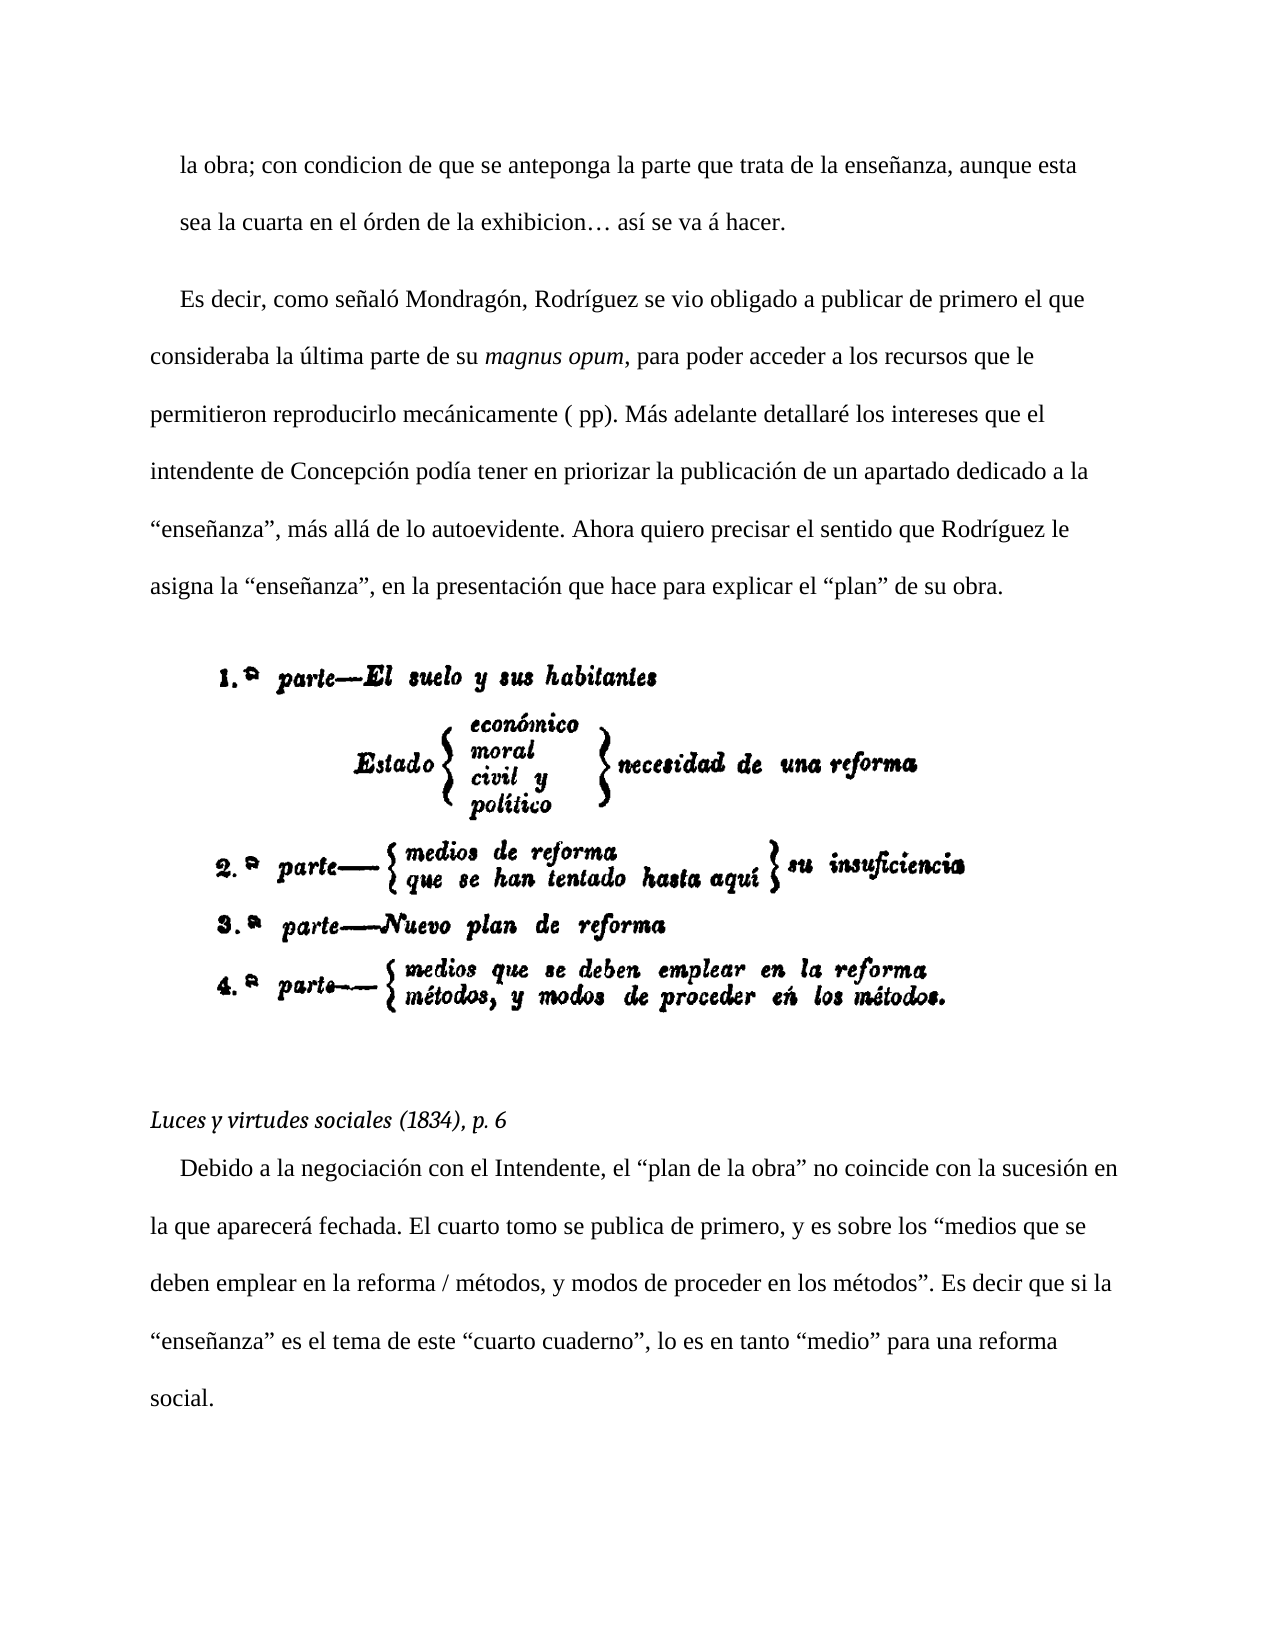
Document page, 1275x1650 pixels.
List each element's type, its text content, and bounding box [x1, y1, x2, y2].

text Debido a la negociación con el Intendente, el “plan de la obra” no coincide con la sucesión en la que aparecerá fechada. El cuarto tomo se publica de primero, y es sobre los “medios que se deben emplear en la reforma / métodos, y modos de proceder en los métodos”. Es decir que si la “enseñanza” es el tema de este “cuarto cuaderno”, lo es en tanto “medio” para una reforma social. [150, 1153, 1125, 1412]
text Luces y virtudes sociales (1834), p. 6 [150, 1106, 1125, 1134]
picture [168, 647, 1044, 1085]
text Es decir, como señaló Mondragón, Rodríguez se vio obligado a publicar de primero el que consideraba la última parte de su magnus opum, para poder acceder a los recursos que le permitieron reproducirlo mecánicamente ( pp). Más adelante detallaré los intereses que el intendente de Concepción podía tener en priorizar la publicación de un apartado dedicado a la “enseñanza”, más allá de lo autoevidente. Ahora quiero precisar el sentido que Rodríguez le asigna la “enseñanza”, en la presentación que hace para explicar el “plan” de su obra. [150, 284, 1125, 600]
text la obra; con condicion de que se anteponga la parte que trata de la enseñanza, aunque esta sea la cuarta en el órden de la exhibicion… así se va á hacer. [179, 150, 1096, 236]
